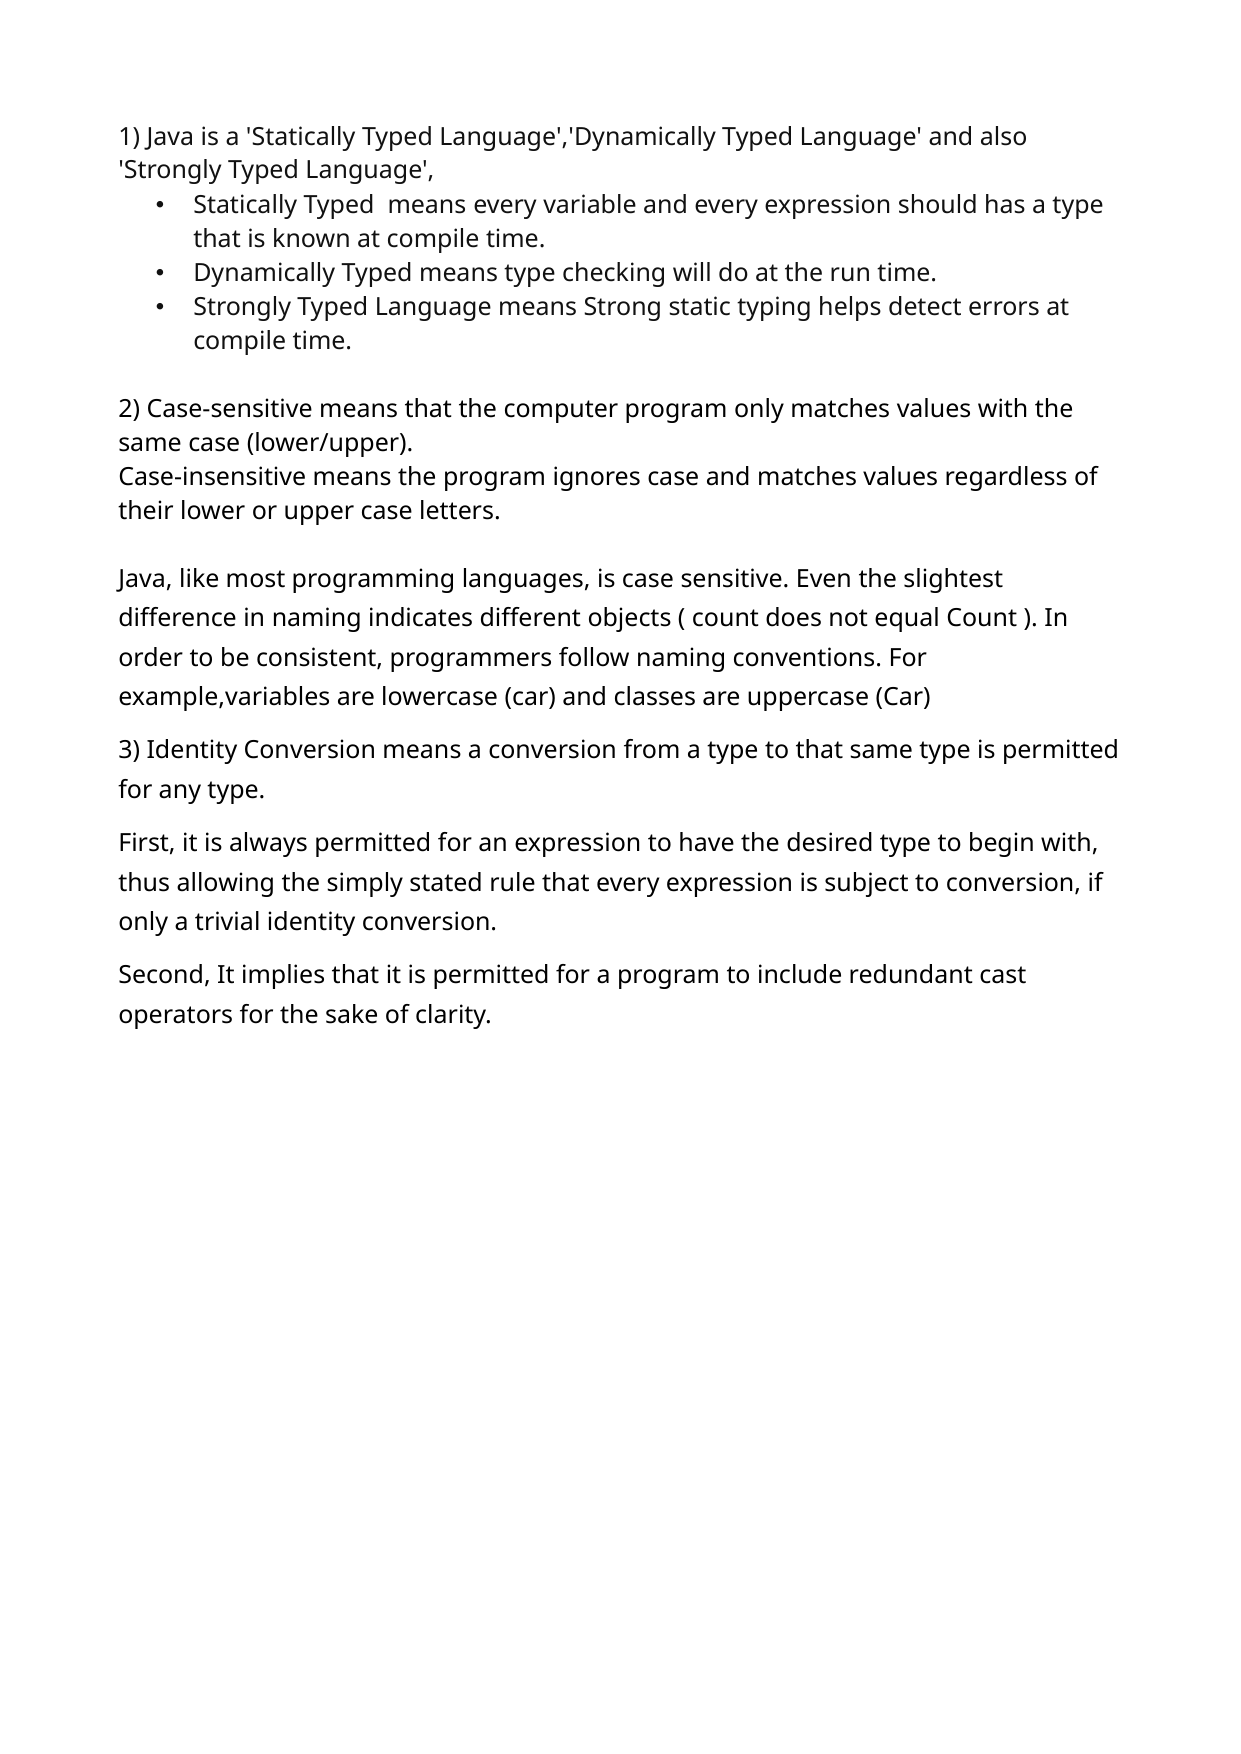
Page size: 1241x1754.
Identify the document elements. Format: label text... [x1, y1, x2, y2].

text Second, It implies that it is permitted for a program to include redundant cast operators for the sake of clarity. [118, 957, 1122, 1030]
list Dynamically Typed means type checking will do at the run time. [156, 254, 1122, 288]
text First, it is always permitted for an expression to have the desired type to begin with, thus allowing the simply stated rule that every expression is subject to conversion, if only a trivial identity conversion. [118, 825, 1122, 937]
text Case-insensitive means the program ignores case and matches values regardless of their lower or upper case letters. [118, 459, 1122, 527]
list Strongly Typed Language means Strong static typing helps detect errors at compile time. [156, 288, 1122, 357]
text Java, like most programming languages, is case sensitive. Even the slightest difference in naming indicates different objects ( count does not equal Count ). In order to be consistent, programmers follow naming conventions. For example,variables are lowercase (car) and classes are uppercase (Car) [118, 561, 1122, 712]
text 1) Java is a 'Statically Typed Language','Dynamically Typed Language' and also 'Strongly Typed Language', [118, 118, 1122, 186]
text 3) Identity Conversion means a conversion from a type to that same type is permitted for any type. [118, 732, 1122, 805]
list Statically Typed means every variable and every expression should has a type that is known at compile time. [156, 186, 1122, 254]
text 2) Case-sensitive means that the computer program only matches values with the same case (lower/upper). [118, 391, 1122, 459]
